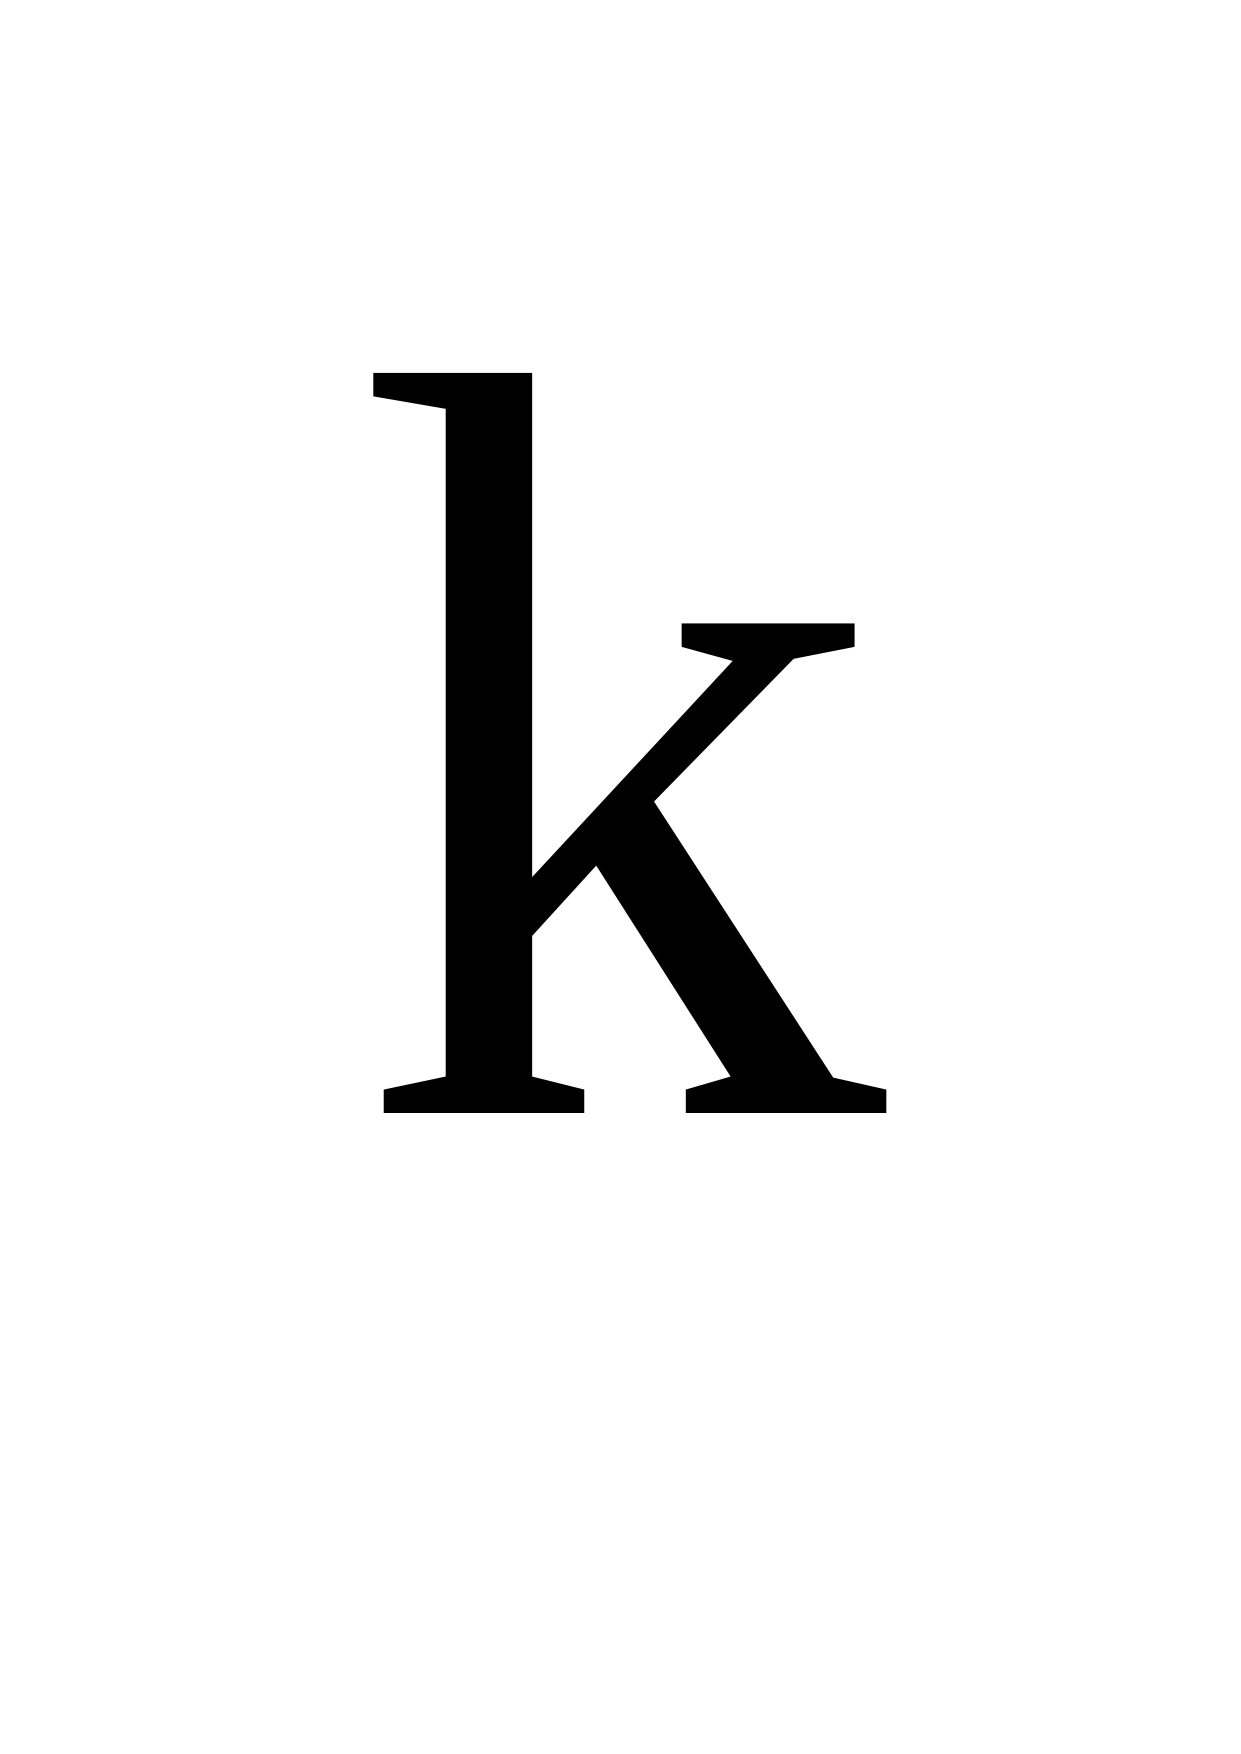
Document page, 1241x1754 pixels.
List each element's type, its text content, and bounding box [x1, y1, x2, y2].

text k [118, 118, 1122, 1345]
